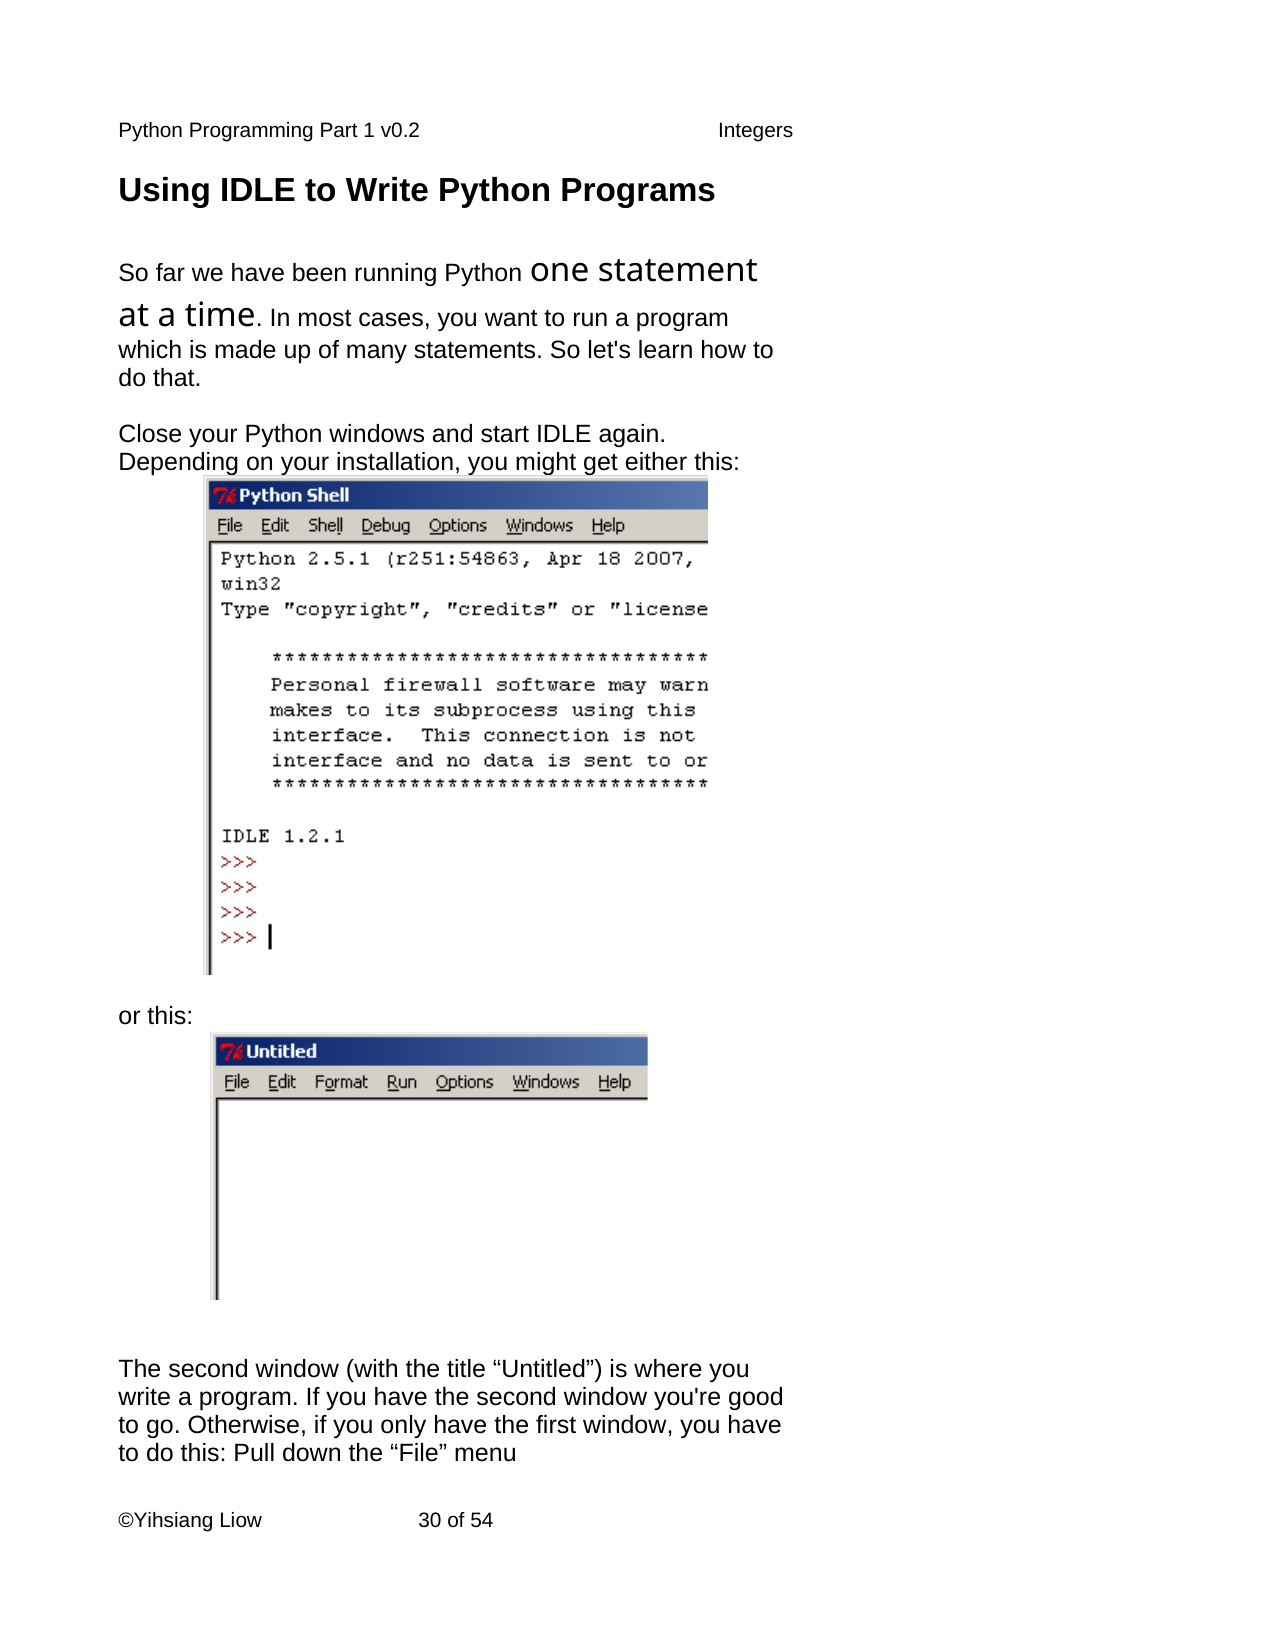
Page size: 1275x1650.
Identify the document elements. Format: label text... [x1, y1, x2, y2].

text So far we have been running Python one statement at a time. In most cases, you want to run a program which is made up of many statements. So let's learn how to do that. [118, 245, 793, 392]
text Using IDLE to Write Python Programs [118, 171, 793, 208]
text or this: [118, 1002, 793, 1030]
text The second window (with the title “Untitled”) is where you write a program. If you have the second window you're good to go. Otherwise, if you only have the first window, you have to do this: Pull down the “File” menu [118, 1355, 793, 1467]
text Close your Python windows and start IDLE again. Depending on your installation, you might get either this: [118, 420, 793, 476]
